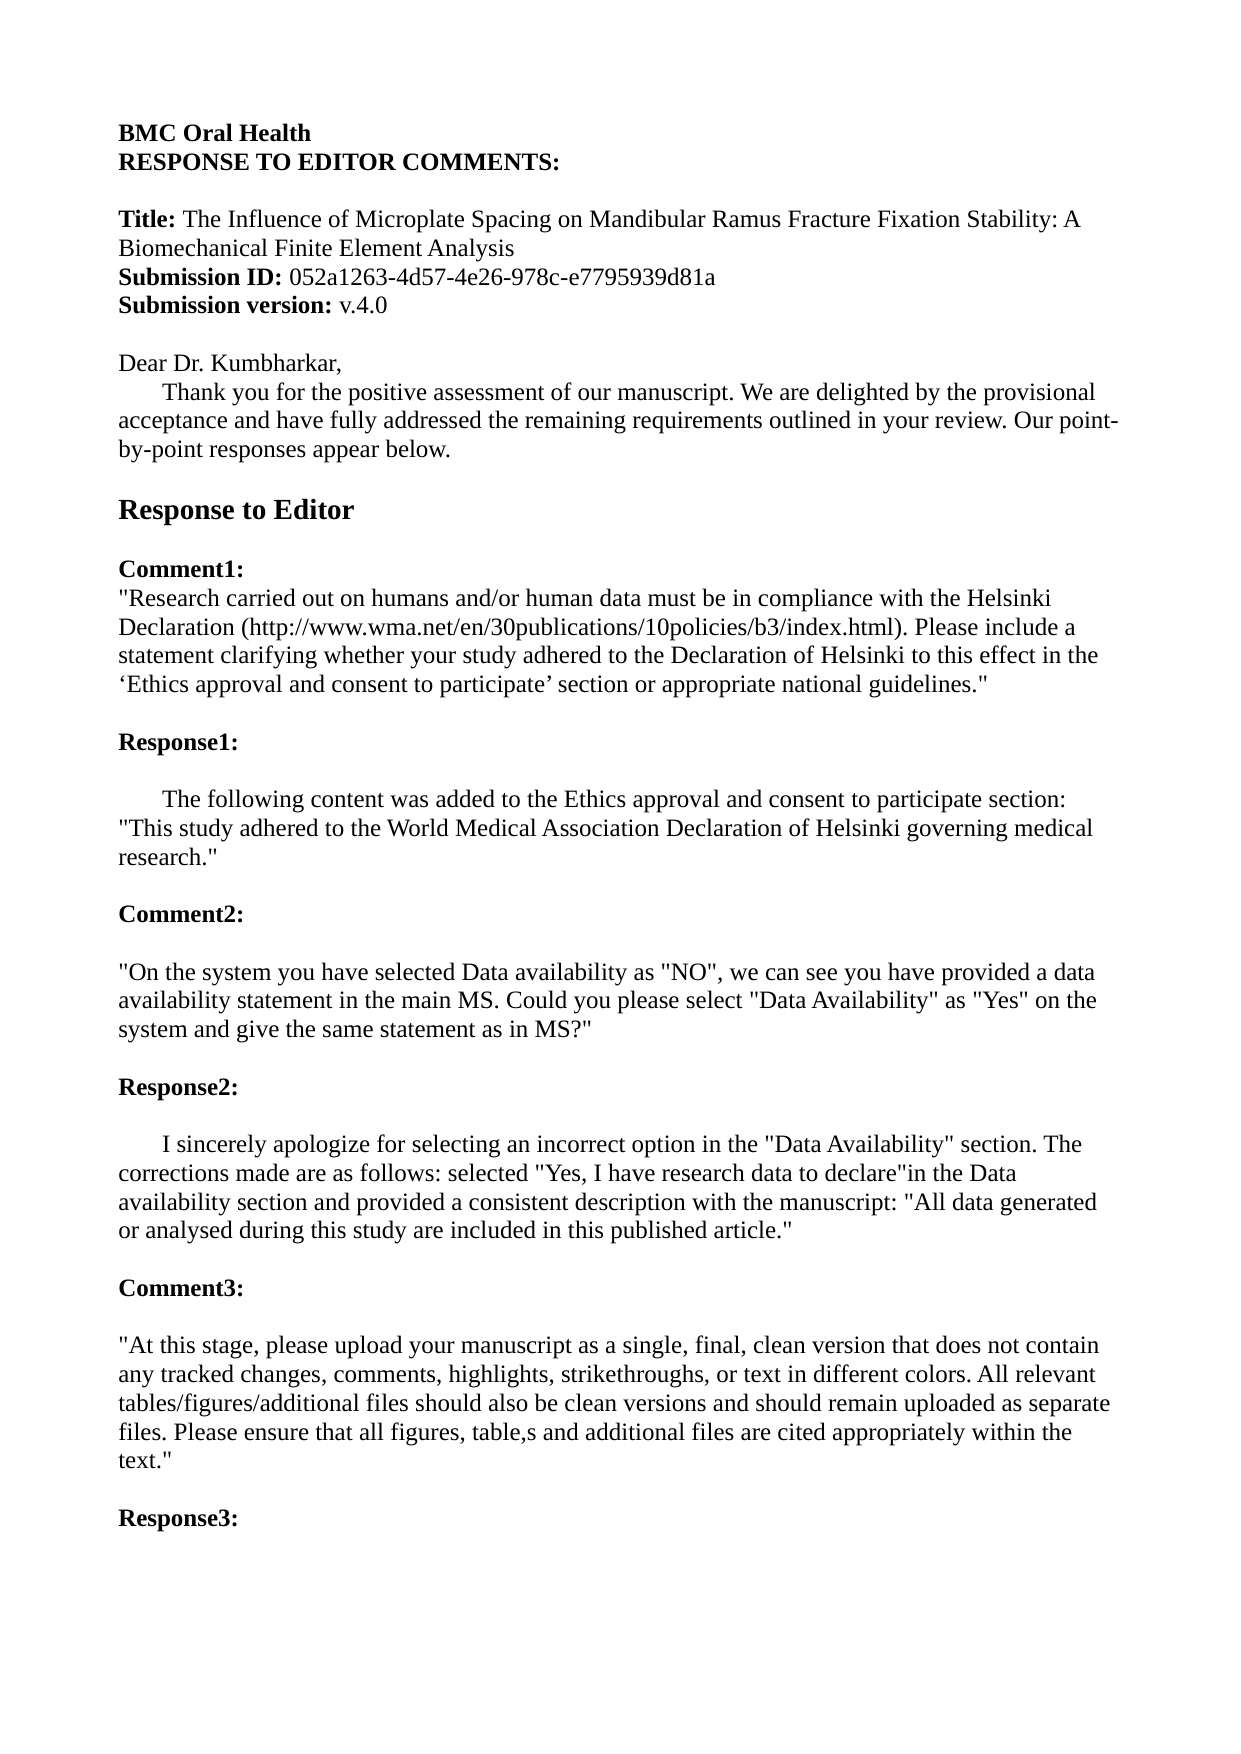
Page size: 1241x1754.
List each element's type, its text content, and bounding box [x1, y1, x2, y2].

text Response1: [118, 727, 1122, 755]
text Thank you for the positive assessment of our manuscript. We are delighted by the provisional acceptance and have fully addressed the remaining requirements outlined in your review. Our point-by-point responses appear below. [118, 377, 1122, 463]
text Response2: [118, 1072, 1122, 1100]
text Comment3: [118, 1273, 1122, 1302]
text The following content was added to the Ethics approval and consent to participate section: "This study adhered to the World Medical Association Declaration of Helsinki governing medical research." [118, 784, 1122, 870]
text Submission version: v.4.0 [118, 291, 1122, 319]
text Response to Editor [118, 492, 1122, 525]
text "Research carried out on humans and/or human data must be in compliance with the Helsinki Declaration (http://www.wma.net/en/30publications/10policies/b3/index.html). Please include a statement clarifying whether your study adhered to the Declaration of Helsinki to this effect in the ‘Ethics approval and consent to participate’ section or appropriate national guidelines." [118, 583, 1122, 698]
text RESPONSE TO EDITOR COMMENTS: [118, 147, 1122, 176]
text Title: The Influence of Microplate Spacing on Mandibular Ramus Fracture Fixation Stability: A Biomechanical Finite Element Analysis [118, 204, 1122, 262]
text "At this stage, please upload your manuscript as a single, final, clean version that does not contain any tracked changes, comments, highlights, strikethroughs, or text in different colors. All relevant tables/figures/additional files should also be clean versions and should remain uploaded as separate files. Please ensure that all figures, table,s and additional files are cited appropriately within the text." [118, 1330, 1122, 1474]
text Submission ID: 052a1263-4d57-4e26-978c-e7795939d81a [118, 262, 1122, 291]
text "On the system you have selected Data availability as "NO", we can see you have provided a data availability statement in the main MS. Could you please select "Data Availability" as "Yes" on the system and give the same statement as in MS?" [118, 957, 1122, 1043]
text Comment2: [118, 899, 1122, 928]
text I sincerely apologize for selecting an incorrect option in the "Data Availability" section. The corrections made are as follows: selected "Yes, I have research data to declare"in the Data availability section and provided a consistent description with the manuscript: "All data generated or analysed during this study are included in this published article." [118, 1129, 1122, 1244]
text Dear Dr. Kumbharkar, [118, 319, 1122, 377]
text Response3: [118, 1503, 1122, 1532]
text Comment1: [118, 554, 1122, 583]
text BMC Oral Health [118, 118, 1122, 147]
